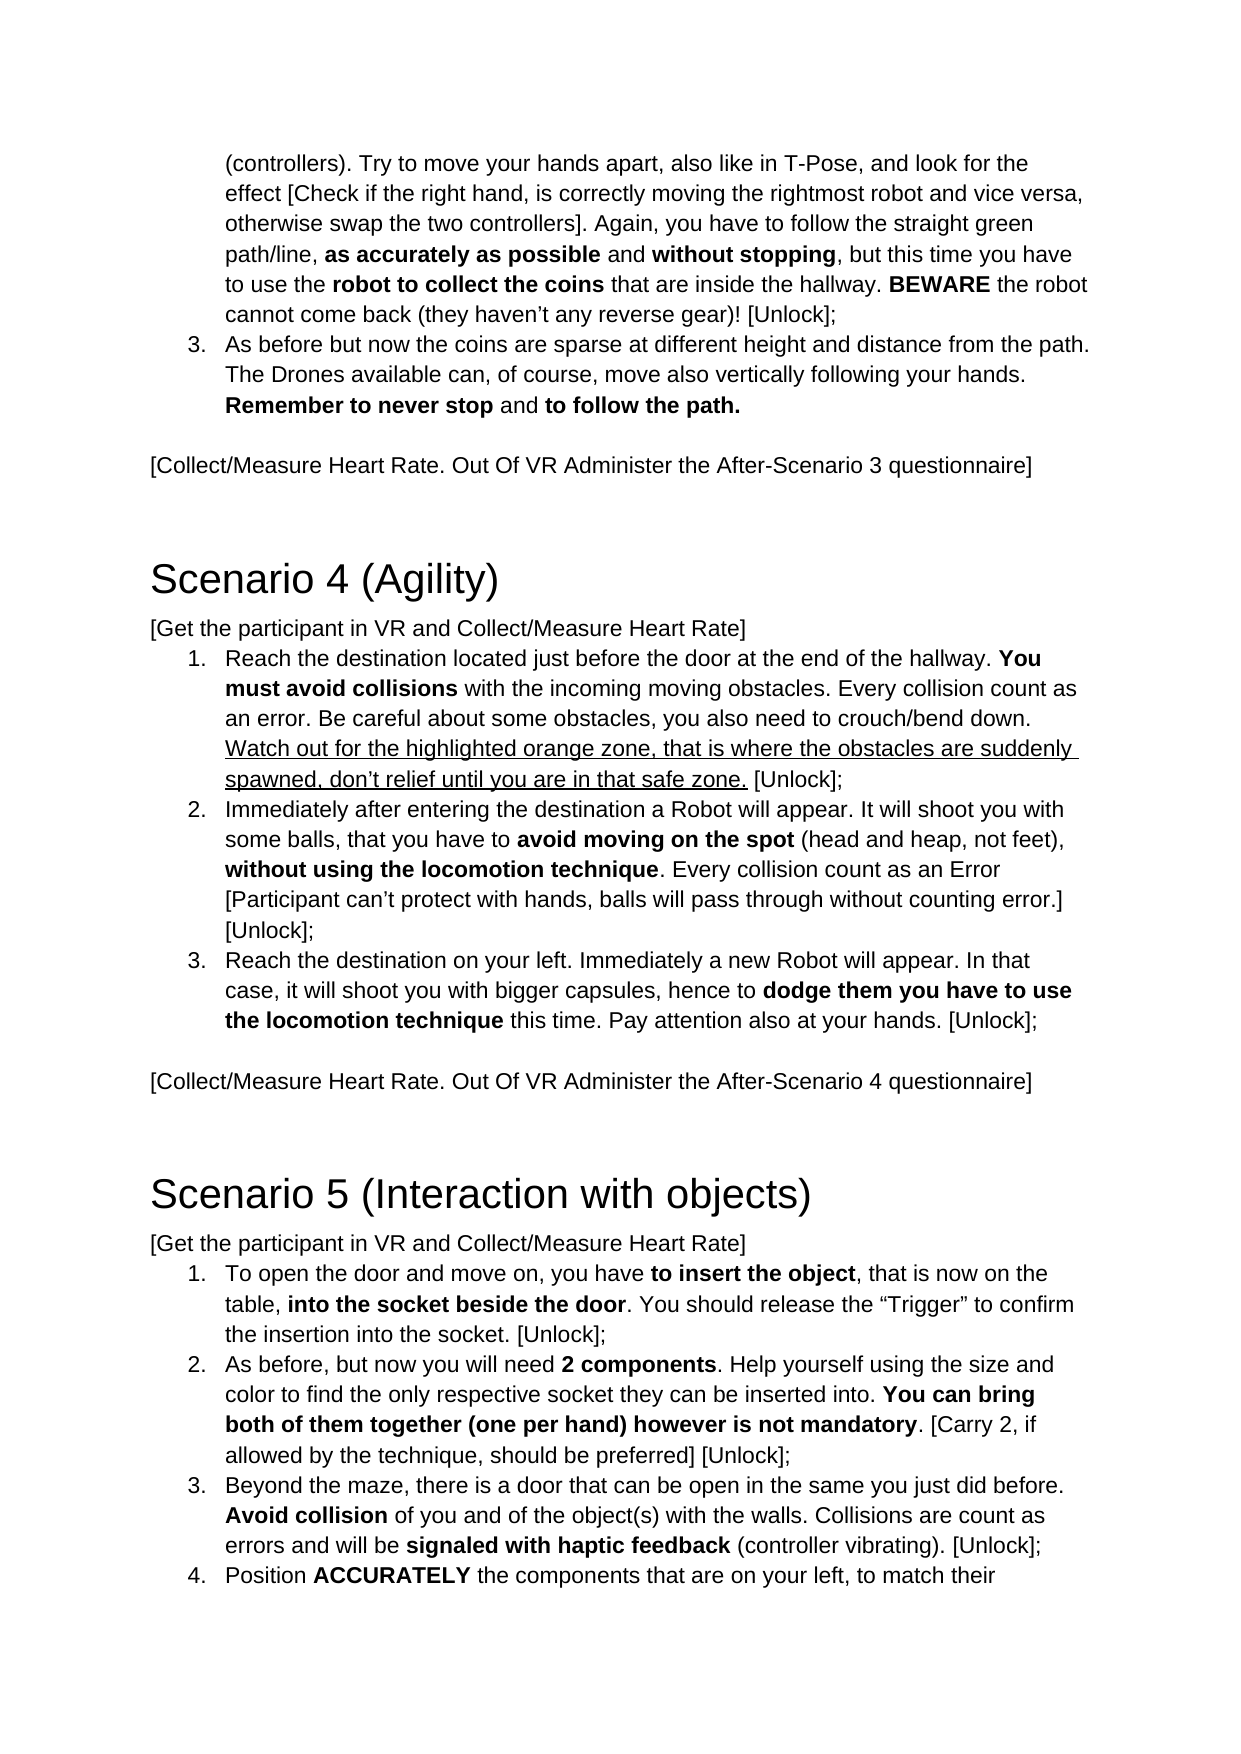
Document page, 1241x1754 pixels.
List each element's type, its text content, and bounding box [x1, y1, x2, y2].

list To open the door and move on, you have to insert the object, that is now on the table, into the socket beside the door. You should release the “Trigger” to confirm the insertion into the socket. [Unlock]; [187, 1260, 1090, 1347]
text [Collect/Measure Heart Rate. Out Of VR Administer the After-Scenario 3 questionnaire] [150, 452, 1090, 478]
text [Collect/Measure Heart Rate. Out Of VR Administer the After-Scenario 4 questionnaire] [150, 1068, 1090, 1094]
list As before but now the coins are sparse at different height and distance from the path. The Drones available can, of course, move also vertically following your hands. Remember to never stop and to follow the path. [187, 331, 1090, 418]
list (controllers). Try to move your hands apart, also like in T-Pose, and look for the effect [Check if the right hand, is correctly moving the rightmost robot and vice versa, otherwise swap the two controllers]. Again, you have to follow the straight green path/line, as accurately as possible and without stopping, but this time you have to use the robot to collect the coins that are inside the hallway. BEWARE the robot cannot come back (they haven’t any reverse gear)! [Unlock]; [187, 150, 1090, 327]
subtitle Scenario 4 (Agility) [150, 554, 1090, 602]
list Reach the destination located just before the door at the end of the hallway. You must avoid collisions with the incoming moving obstacles. Every collision count as an error. Be careful about some obstacles, you also need to crouch/bend down. Watch out for the highlighted orange zone, that is where the obstacles are suddenly spawned, don’t relief until you are in that safe zone. [Unlock]; [187, 645, 1090, 792]
text [Get the participant in VR and Collect/Measure Heart Rate] [150, 614, 1090, 641]
list Position ACCURATELY the components that are on your left, to match their [187, 1562, 1090, 1589]
list Reach the destination on your left. Immediately a new Robot will appear. In that case, it will shoot you with bigger capsules, hence to dodge them you have to use the locomotion technique this time. Pay attention also at your hands. [Unlock]; [187, 947, 1090, 1034]
list Immediately after entering the destination a Robot will appear. It will shoot you with some balls, that you have to avoid moving on the spot (head and heap, not feet), without using the locomotion technique. Every collision count as an Error [Participant can’t protect with hands, balls will pass through without counting error.] [Unlock]; [187, 796, 1090, 943]
text [Get the participant in VR and Collect/Measure Heart Rate] [150, 1230, 1090, 1257]
subtitle Scenario 5 (Interaction with objects) [150, 1170, 1090, 1218]
list Beyond the maze, there is a door that can be open in the same you just did before. Avoid collision of you and of the object(s) with the walls. Collisions are count as errors and will be signaled with haptic feedback (controller vibrating). [Unlock]; [187, 1472, 1090, 1559]
list As before, but now you will need 2 components. Help yourself using the size and color to find the only respective socket they can be inserted into. You can bring both of them together (one per hand) however is not mandatory. [Carry 2, if allowed by the technique, should be preferred] [Unlock]; [187, 1351, 1090, 1468]
